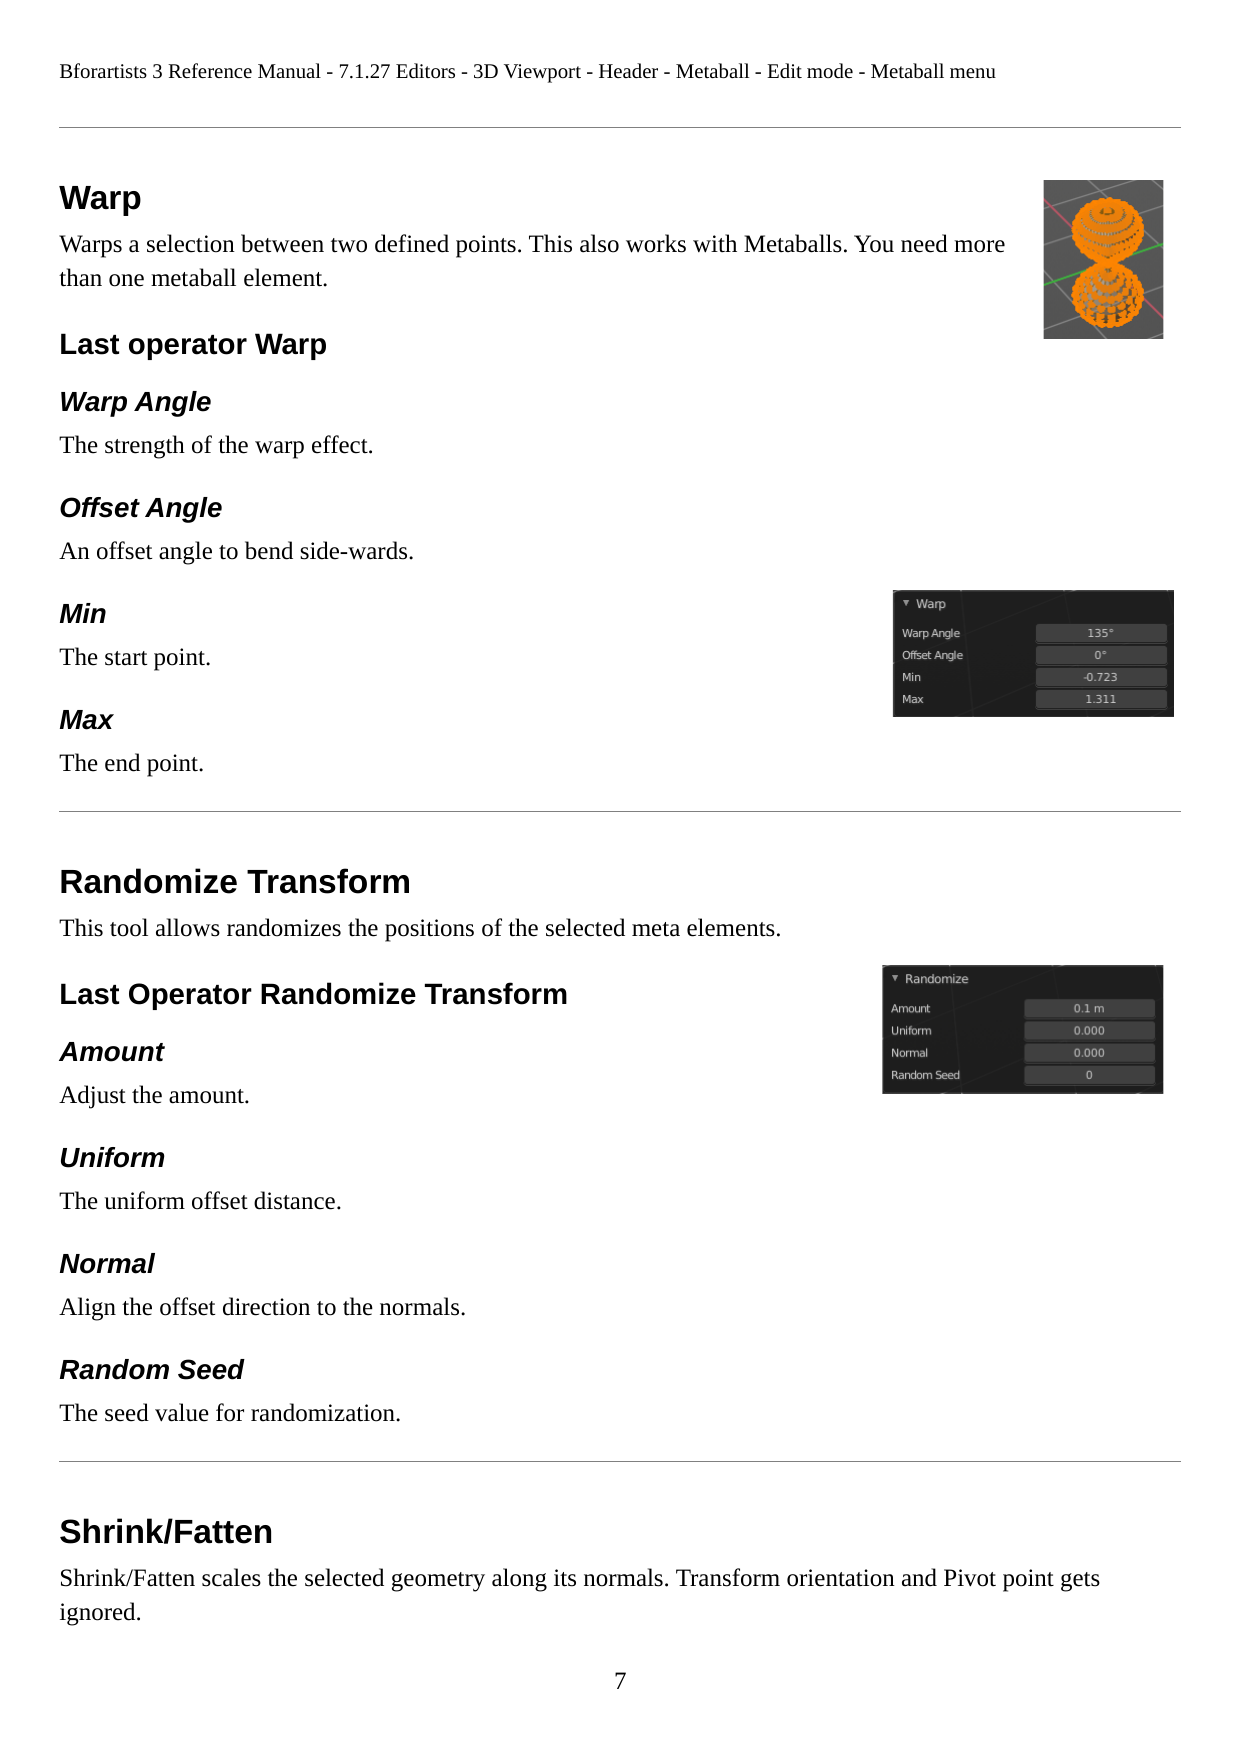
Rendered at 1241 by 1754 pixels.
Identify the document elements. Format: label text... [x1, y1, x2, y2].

subtitle Normal [59, 1247, 1181, 1279]
subtitle Min [59, 597, 892, 629]
subtitle Warp Angle [59, 386, 1181, 417]
subtitle Randomize Transform [59, 862, 1181, 901]
text Adjust the amount. [59, 1080, 1181, 1108]
text The seed value for randomization. [59, 1398, 1181, 1426]
text Shrink/Fatten scales the selected geometry along its normals. Transform orientation and Pivot point gets ignored. [59, 1563, 1181, 1626]
subtitle Amount [59, 1035, 882, 1067]
subtitle Warp [59, 178, 1181, 216]
text Warps a selection between two defined points. This also works with Metaballs. You need more than one metaball element. [59, 229, 1043, 292]
subtitle [1174, 597, 1181, 629]
subtitle Random Seed [59, 1353, 1181, 1385]
text This tool allows randomizes the positions of the selected meta elements. [59, 913, 1181, 942]
picture [1043, 180, 1164, 339]
subtitle Offset Angle [59, 492, 1181, 523]
text The end point. [59, 748, 1181, 777]
picture [882, 965, 1164, 1094]
subtitle Last operator Warp [59, 327, 1181, 361]
text The uniform offset distance. [59, 1186, 1181, 1214]
text The start point. [59, 642, 892, 671]
subtitle [1164, 1035, 1181, 1067]
text An offset angle to bend side-wards. [59, 536, 1181, 565]
subtitle Last Operator Randomize Transform [59, 977, 882, 1010]
subtitle Max [59, 703, 1181, 735]
text The strength of the warp effect. [59, 430, 1181, 459]
picture [892, 590, 1174, 717]
subtitle Uniform [59, 1141, 1181, 1173]
subtitle Shrink/Fatten [59, 1512, 1181, 1550]
text Align the offset direction to the normals. [59, 1292, 1181, 1320]
